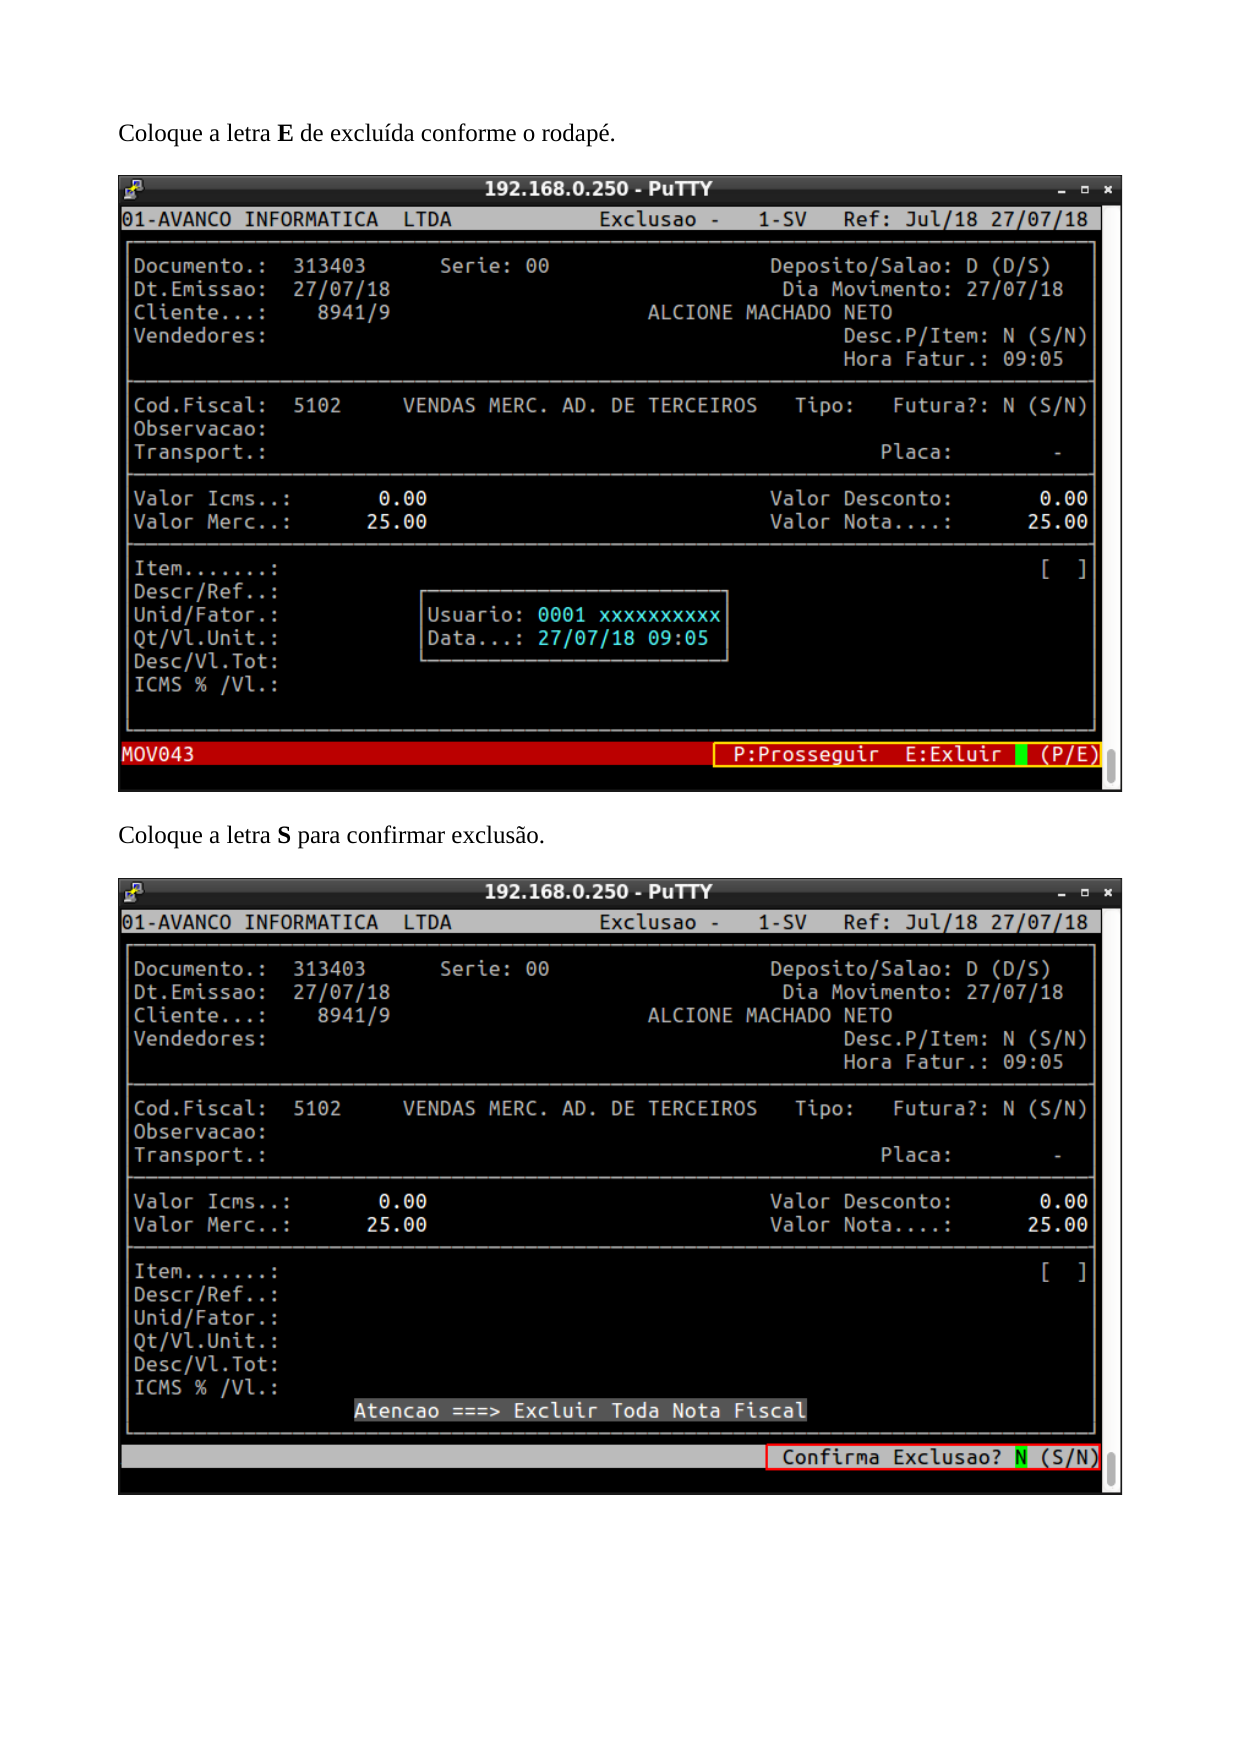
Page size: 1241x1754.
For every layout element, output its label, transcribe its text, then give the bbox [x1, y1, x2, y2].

text Coloque a letra E de excluída conforme o rodapé. [118, 118, 1122, 147]
text Coloque a letra S para confirmar exclusão. [118, 821, 1122, 849]
picture [118, 878, 1123, 1495]
picture [118, 175, 1123, 792]
